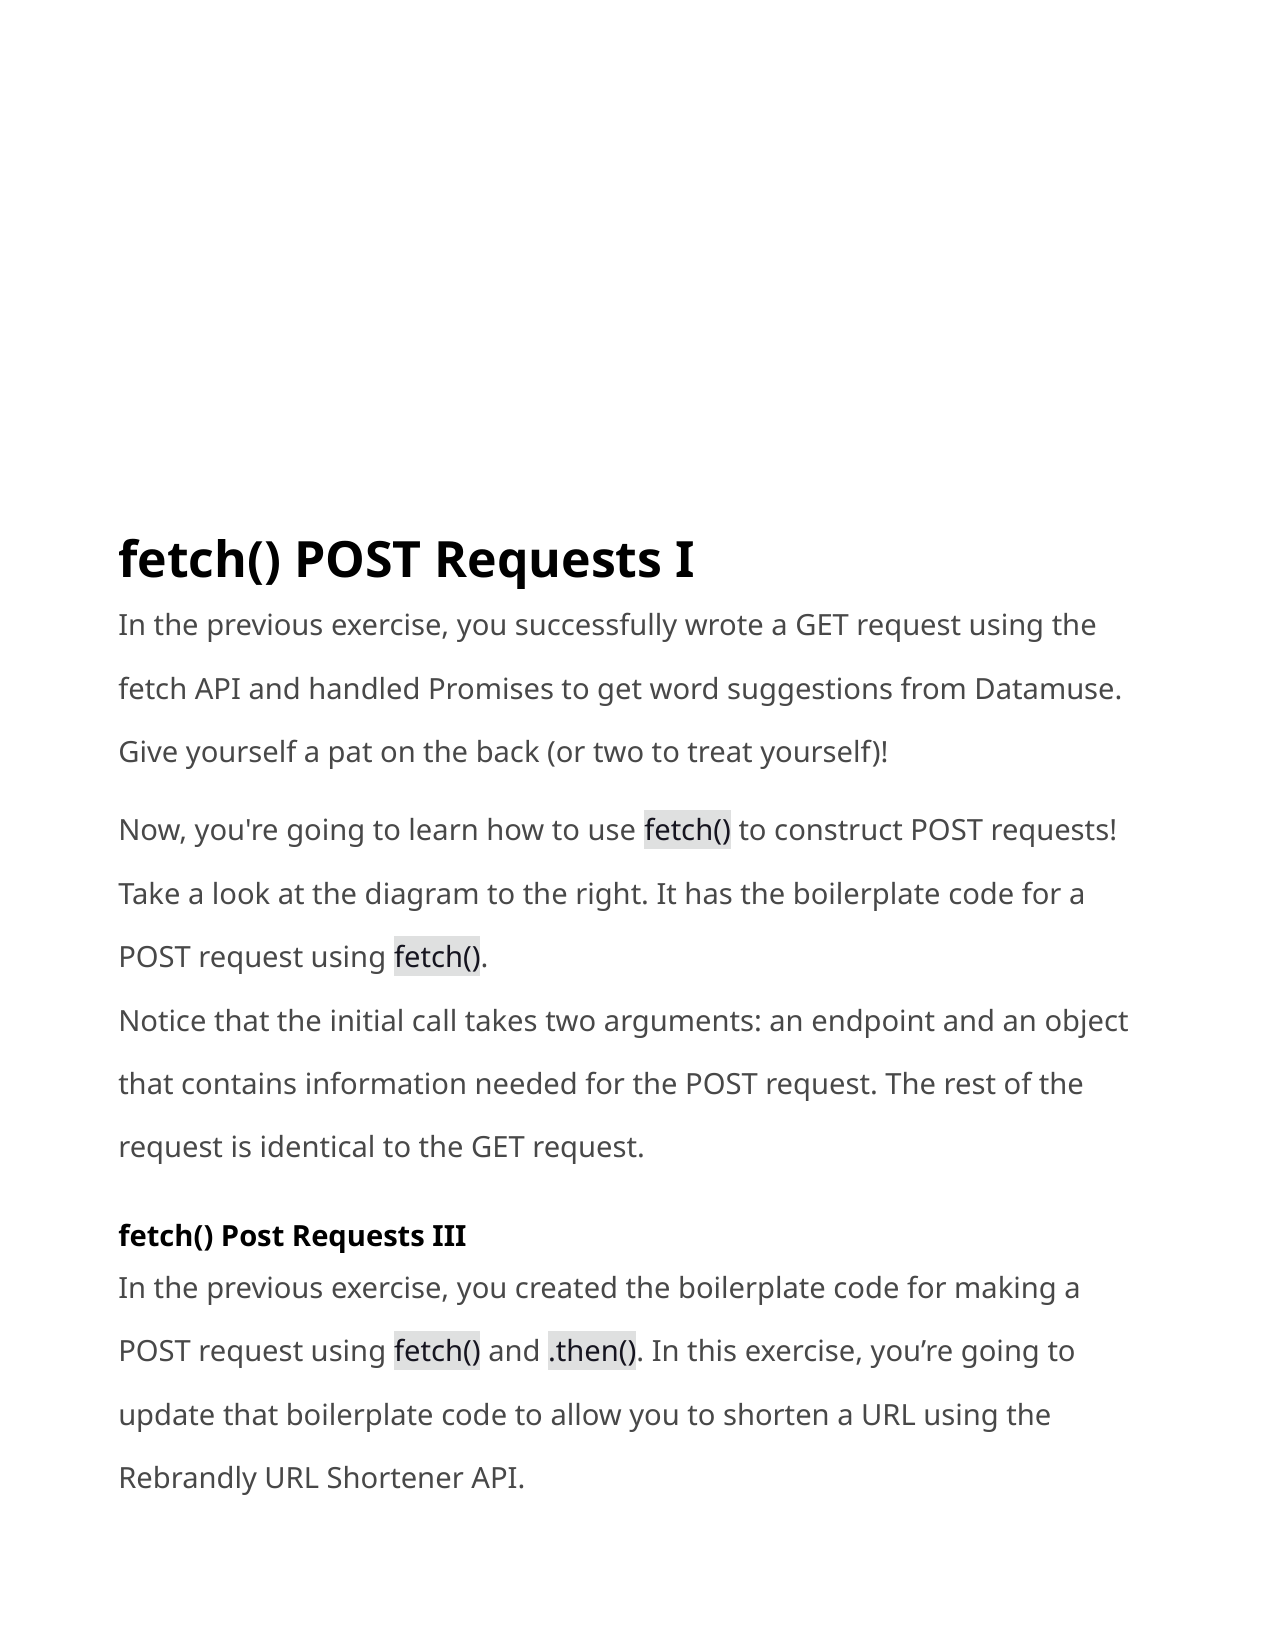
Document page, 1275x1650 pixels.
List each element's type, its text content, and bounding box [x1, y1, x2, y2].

subtitle fetch() Post Requests III [118, 1215, 1157, 1255]
subtitle fetch() POST Requests I [118, 524, 1157, 592]
text In the previous exercise, you successfully wrote a GET request using the fetch API and handled Promises to get word suggestions from Datamuse. Give yourself a pat on the back (or two to treat yourself)! [118, 604, 1157, 771]
text In the previous exercise, you created the boilerplate code for making a POST request using fetch() and .then(). In this exercise, you’re going to update that boilerplate code to allow you to shorten a URL using the Rebrandly URL Shortener API. [118, 1267, 1157, 1497]
text Notice that the initial call takes two arguments: an endpoint and an object that contains information needed for the POST request. The rest of the request is identical to the GET request. [118, 1000, 1157, 1166]
text Now, you're going to learn how to use fetch() to construct POST requests! [118, 809, 1157, 849]
text Take a look at the diagram to the right. It has the boilerplate code for a POST request using fetch(). [118, 873, 1157, 976]
